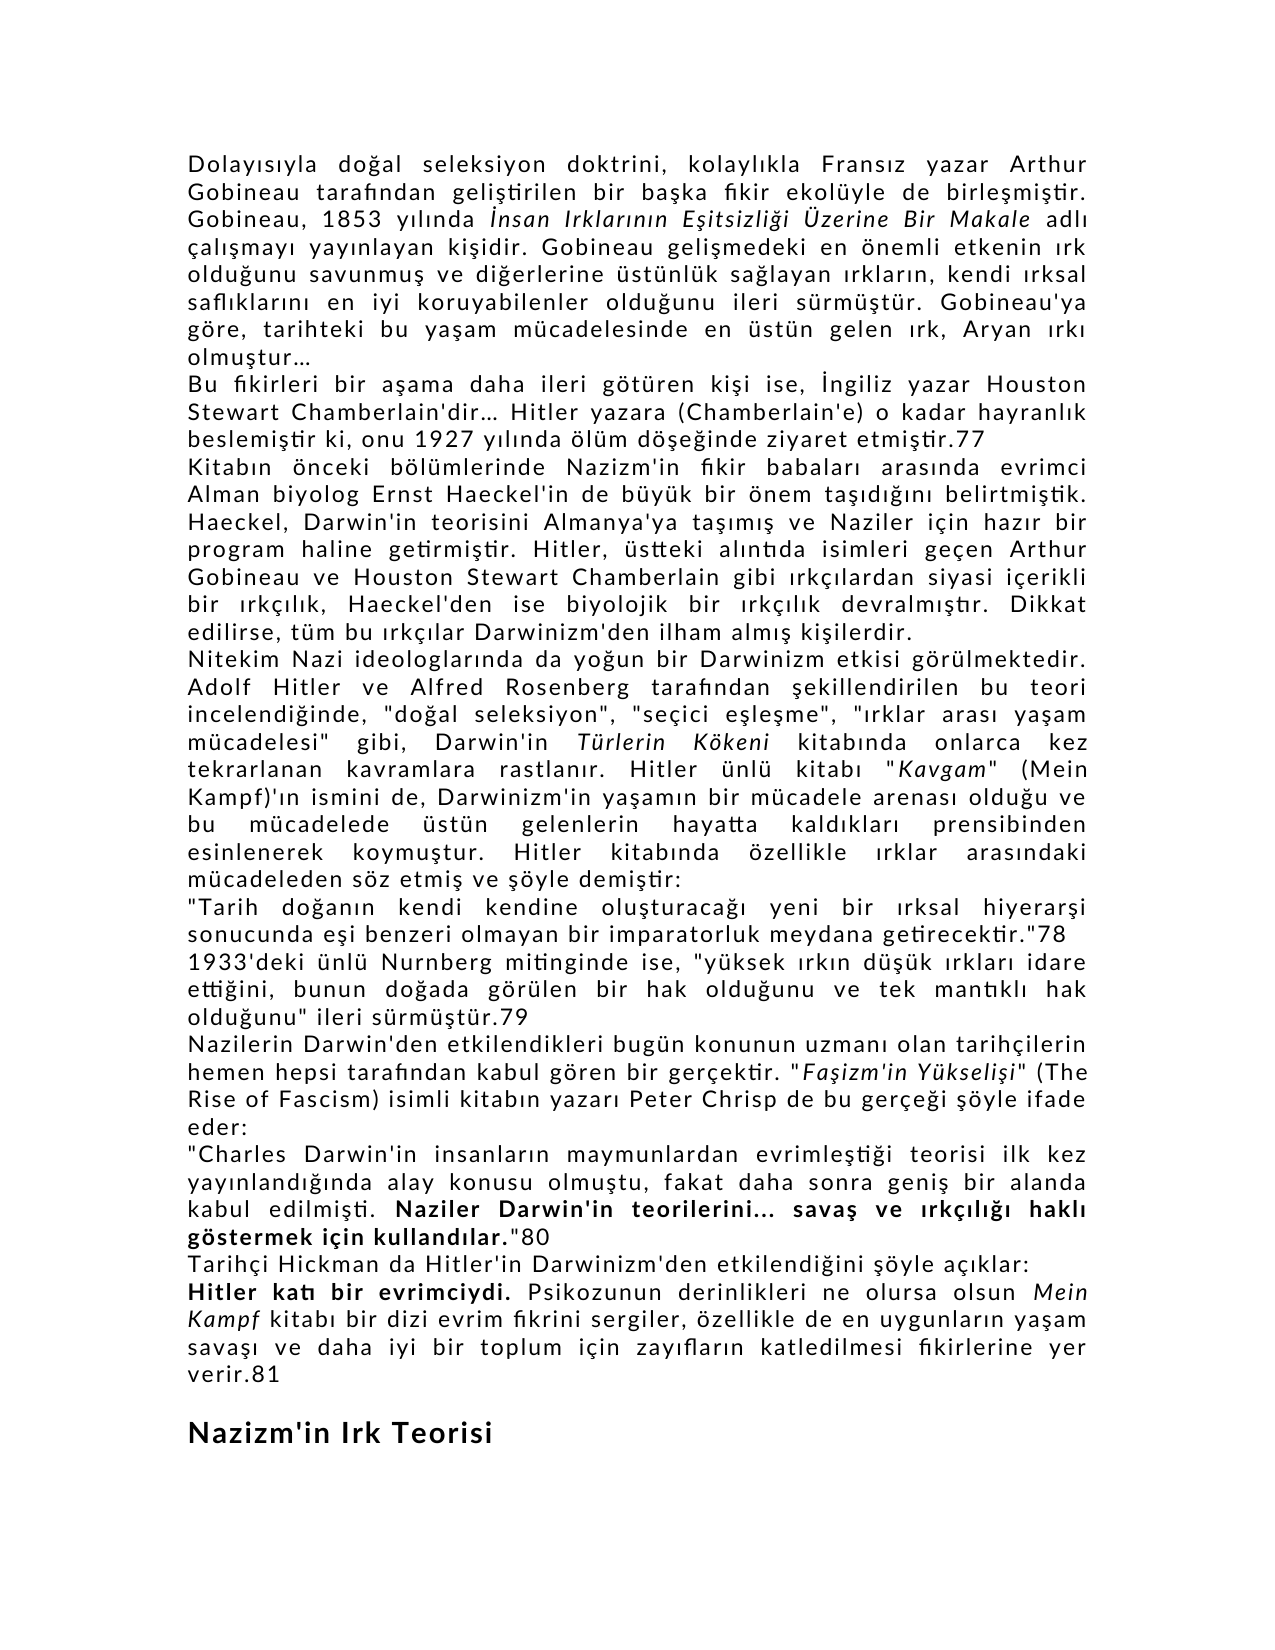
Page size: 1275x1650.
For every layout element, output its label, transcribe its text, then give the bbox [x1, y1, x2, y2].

text 1933'deki ünlü Nurnberg mitinginde ise, "yüksek ırkın düşük ırkları idare ettiğini, bunun doğada görülen bir hak olduğunu ve tek mantıklı hak olduğunu" ileri sürmüştür.79 [187, 947, 1087, 1030]
text Hitler katı bir evrimciydi. Psikozunun derinlikleri ne olursa olsun Mein Kampf kitabı bir dizi evrim fikrini sergiler, özellikle de en uygunların yaşam savaşı ve daha iyi bir toplum için zayıfların katledilmesi fikirlerine yer verir.81 [187, 1277, 1087, 1387]
text "Charles Darwin'in insanların maymunlardan evrimleştiği teorisi ilk kez yayınlandığında alay konusu olmuştu, fakat daha sonra geniş bir alanda kabul edilmişti. Naziler Darwin'in teorilerini... savaş ve ırkçılığı haklı göstermek için kullandılar."80 [187, 1140, 1087, 1250]
text Kitabın önceki bölümlerinde Nazizm'in fikir babaları arasında evrimci Alman biyolog Ernst Haeckel'in de büyük bir önem taşıdığını belirtmiştik. Haeckel, Darwin'in teorisini Almanya'ya taşımış ve Naziler için hazır bir program haline getirmiştir. Hitler, üstteki alıntıda isimleri geçen Arthur Gobineau ve Houston Stewart Chamberlain gibi ırkçılardan siyasi içerikli bir ırkçılık, Haeckel'den ise biyolojik bir ırkçılık devralmıştır. Dikkat edilirse, tüm bu ırkçılar Darwinizm'den ilham almış kişilerdir. [187, 452, 1087, 645]
text Nazilerin Darwin'den etkilendikleri bugün konunun uzmanı olan tarihçilerin hemen hepsi tarafından kabul gören bir gerçektir. "Faşizm'in Yükselişi" (The Rise of Fascism) isimli kitabın yazarı Peter Chrisp de bu gerçeği şöyle ifade eder: [187, 1030, 1087, 1140]
text Nazizm'in Irk Teorisi [187, 1415, 1087, 1450]
text Nitekim Nazi ideologlarında da yoğun bir Darwinizm etkisi görülmektedir. Adolf Hitler ve Alfred Rosenberg tarafından şekillendirilen bu teori incelendiğinde, "doğal seleksiyon", "seçici eşleşme", "ırklar arası yaşam mücadelesi" gibi, Darwin'in Türlerin Kökeni kitabında onlarca kez tekrarlanan kavramlara rastlanır. Hitler ünlü kitabı "Kavgam" (Mein Kampf)'ın ismini de, Darwinizm'in yaşamın bir mücadele arenası olduğu ve bu mücadelede üstün gelenlerin hayatta kaldıkları prensibinden esinlenerek koymuştur. Hitler kitabında özellikle ırklar arasındaki mücadeleden söz etmiş ve şöyle demiştir: [187, 645, 1087, 892]
text Tarihçi Hickman da Hitler'in Darwinizm'den etkilendiğini şöyle açıklar: [187, 1250, 1087, 1277]
text Dolayısıyla doğal seleksiyon doktrini, kolaylıkla Fransız yazar Arthur Gobineau tarafından geliştirilen bir başka fikir ekolüyle de birleşmiştir. Gobineau, 1853 yılında İnsan Irklarının Eşitsizliği Üzerine Bir Makale adlı çalışmayı yayınlayan kişidir. Gobineau gelişmedeki en önemli etkenin ırk olduğunu savunmuş ve diğerlerine üstünlük sağlayan ırkların, kendi ırksal saflıklarını en iyi koruyabilenler olduğunu ileri sürmüştür. Gobineau'ya göre, tarihteki bu yaşam mücadelesinde en üstün gelen ırk, Aryan ırkı olmuştur… [187, 150, 1087, 370]
text Bu fikirleri bir aşama daha ileri götüren kişi ise, İngiliz yazar Houston Stewart Chamberlain'dir… Hitler yazara (Chamberlain'e) o kadar hayranlık beslemiştir ki, onu 1927 yılında ölüm döşeğinde ziyaret etmiştir.77 [187, 370, 1087, 452]
text "Tarih doğanın kendi kendine oluşturacağı yeni bir ırksal hiyerarşi sonucunda eşi benzeri olmayan bir imparatorluk meydana getirecektir."78 [187, 892, 1087, 947]
